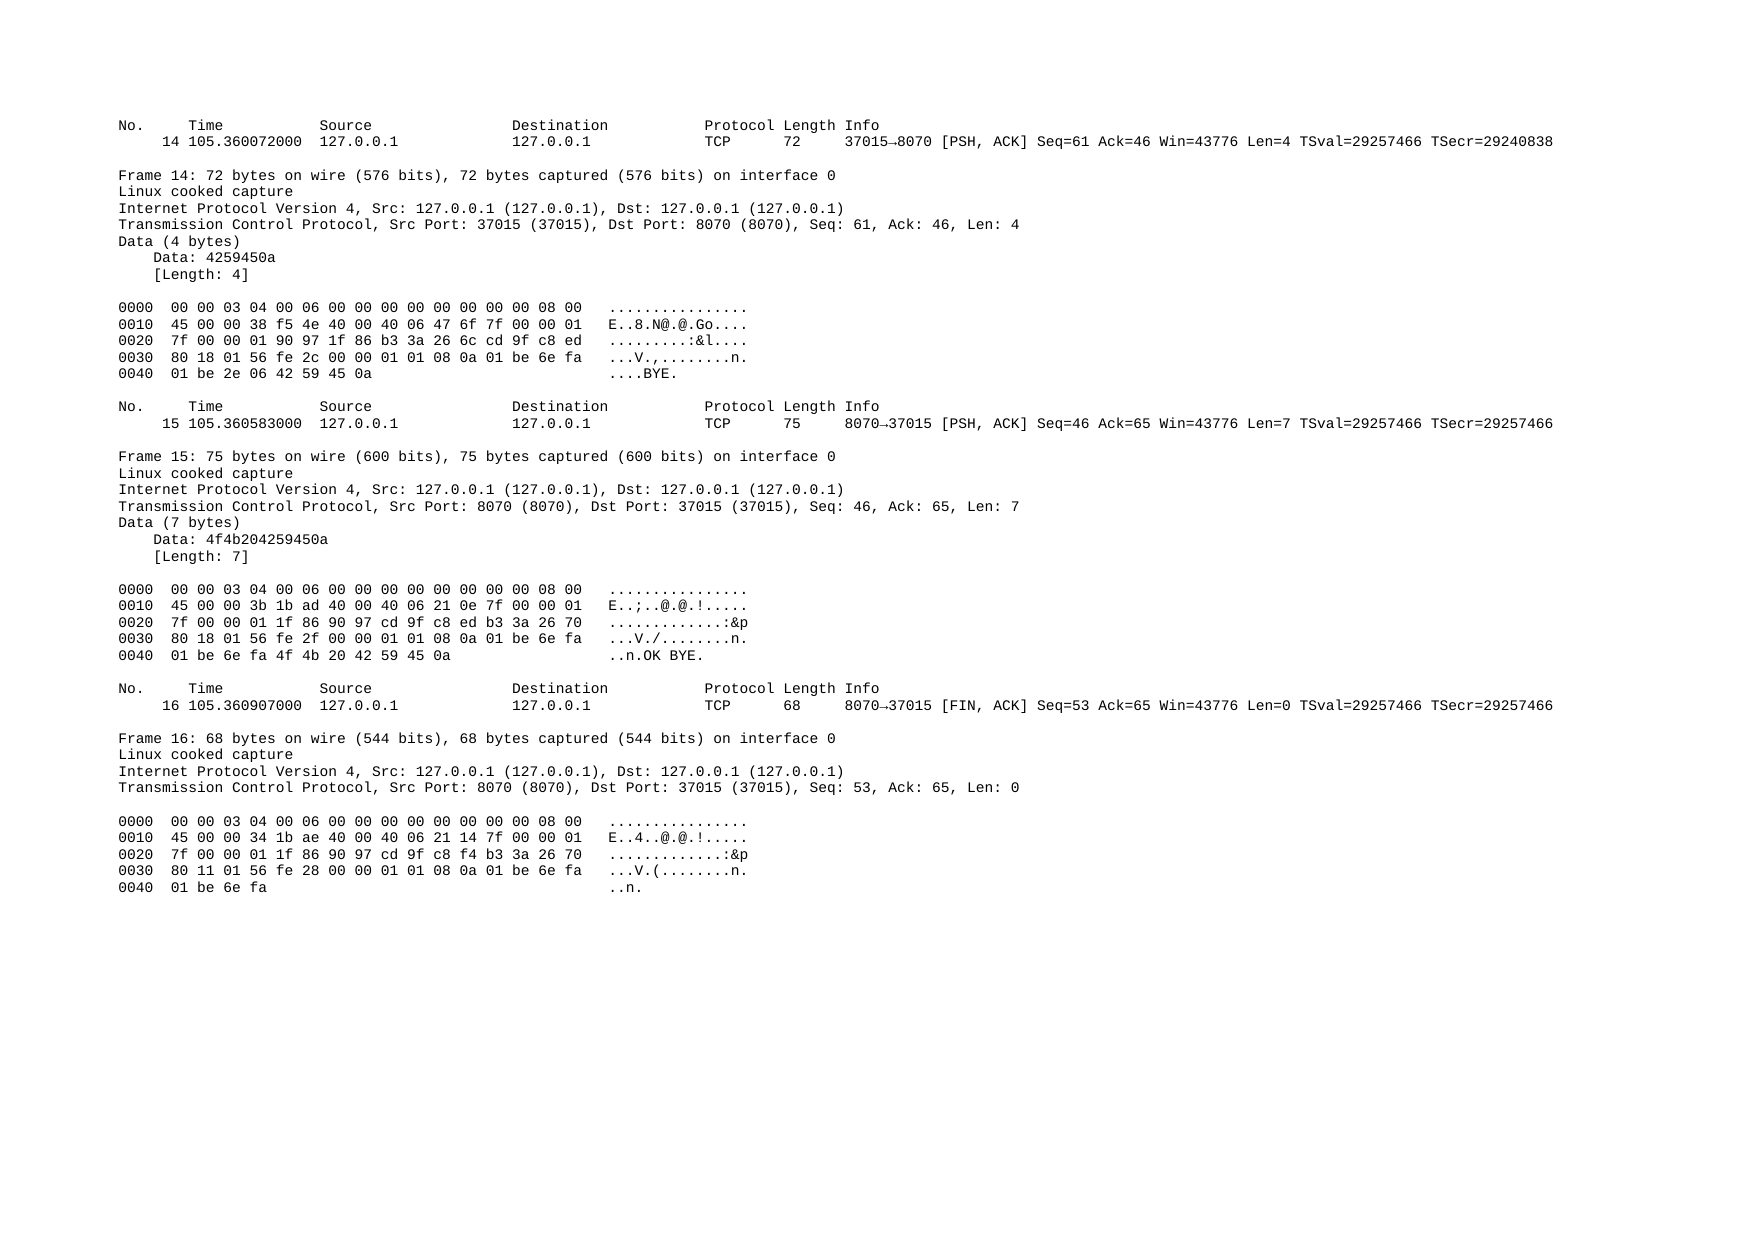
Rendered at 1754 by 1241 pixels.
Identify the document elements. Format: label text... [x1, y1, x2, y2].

text Linux cooked capture [118, 466, 1636, 482]
text No. Time Source Destination Protocol Length Info [118, 118, 1636, 135]
text 0030 80 18 01 56 fe 2f 00 00 01 01 08 0a 01 be 6e fa ...V./........n. [118, 632, 1636, 648]
text Data (7 bytes) [118, 516, 1636, 532]
text 0010 45 00 00 3b 1b ad 40 00 40 06 21 0e 7f 00 00 01 E..;..@.@.!..... [118, 598, 1636, 615]
text 0030 80 11 01 56 fe 28 00 00 01 01 08 0a 01 be 6e fa ...V.(........n. [118, 863, 1636, 880]
text Internet Protocol Version 4, Src: 127.0.0.1 (127.0.0.1), Dst: 127.0.0.1 (127.0.0.1) [118, 201, 1636, 217]
text 0030 80 18 01 56 fe 2c 00 00 01 01 08 0a 01 be 6e fa ...V.,........n. [118, 350, 1636, 367]
text Linux cooked capture [118, 747, 1636, 764]
text [Length: 4] [118, 267, 1636, 284]
text 15 105.360583000 127.0.0.1 127.0.0.1 TCP 75 8070→37015 [PSH, ACK] Seq=46 Ack=65 Win=43776 Len=7 TSval=29257466 TSecr=29257466 [118, 416, 1636, 433]
text Data (4 bytes) [118, 234, 1636, 251]
text 0020 7f 00 00 01 1f 86 90 97 cd 9f c8 ed b3 3a 26 70 .............:&p [118, 615, 1636, 632]
text [Length: 7] [118, 549, 1636, 565]
text 16 105.360907000 127.0.0.1 127.0.0.1 TCP 68 8070→37015 [FIN, ACK] Seq=53 Ack=65 Win=43776 Len=0 TSval=29257466 TSecr=29257466 [118, 698, 1636, 714]
text Internet Protocol Version 4, Src: 127.0.0.1 (127.0.0.1), Dst: 127.0.0.1 (127.0.0.1) [118, 764, 1636, 781]
text Linux cooked capture [118, 184, 1636, 201]
text Transmission Control Protocol, Src Port: 8070 (8070), Dst Port: 37015 (37015), Seq: 46, Ack: 65, Len: 7 [118, 499, 1636, 516]
text 0000 00 00 03 04 00 06 00 00 00 00 00 00 00 00 08 00 ................ [118, 300, 1636, 317]
text 0020 7f 00 00 01 1f 86 90 97 cd 9f c8 f4 b3 3a 26 70 .............:&p [118, 847, 1636, 863]
text Frame 16: 68 bytes on wire (544 bits), 68 bytes captured (544 bits) on interface 0 [118, 731, 1636, 747]
text 0010 45 00 00 34 1b ae 40 00 40 06 21 14 7f 00 00 01 E..4..@.@.!..... [118, 830, 1636, 847]
text No. Time Source Destination Protocol Length Info [118, 681, 1636, 698]
text 0000 00 00 03 04 00 06 00 00 00 00 00 00 00 00 08 00 ................ [118, 582, 1636, 598]
text Internet Protocol Version 4, Src: 127.0.0.1 (127.0.0.1), Dst: 127.0.0.1 (127.0.0.1) [118, 482, 1636, 499]
text Transmission Control Protocol, Src Port: 8070 (8070), Dst Port: 37015 (37015), Seq: 53, Ack: 65, Len: 0 [118, 781, 1636, 797]
text Frame 15: 75 bytes on wire (600 bits), 75 bytes captured (600 bits) on interface 0 [118, 449, 1636, 466]
text 0010 45 00 00 38 f5 4e 40 00 40 06 47 6f 7f 00 00 01 E..8.N@.@.Go.... [118, 317, 1636, 333]
text Data: 4f4b204259450a [118, 532, 1636, 549]
text Data: 4259450a [118, 251, 1636, 267]
text 0040 01 be 6e fa 4f 4b 20 42 59 45 0a ..n.OK BYE. [118, 648, 1636, 665]
text Transmission Control Protocol, Src Port: 37015 (37015), Dst Port: 8070 (8070), Seq: 61, Ack: 46, Len: 4 [118, 217, 1636, 234]
text 0020 7f 00 00 01 90 97 1f 86 b3 3a 26 6c cd 9f c8 ed .........:&l.... [118, 333, 1636, 350]
text 0000 00 00 03 04 00 06 00 00 00 00 00 00 00 00 08 00 ................ [118, 814, 1636, 830]
text 14 105.360072000 127.0.0.1 127.0.0.1 TCP 72 37015→8070 [PSH, ACK] Seq=61 Ack=46 Win=43776 Len=4 TSval=29257466 TSecr=29240838 [118, 135, 1636, 151]
text No. Time Source Destination Protocol Length Info [118, 400, 1636, 416]
text 0040 01 be 2e 06 42 59 45 0a ....BYE. [118, 367, 1636, 383]
text Frame 14: 72 bytes on wire (576 bits), 72 bytes captured (576 bits) on interface 0 [118, 168, 1636, 184]
text 0040 01 be 6e fa ..n. [118, 880, 1636, 897]
